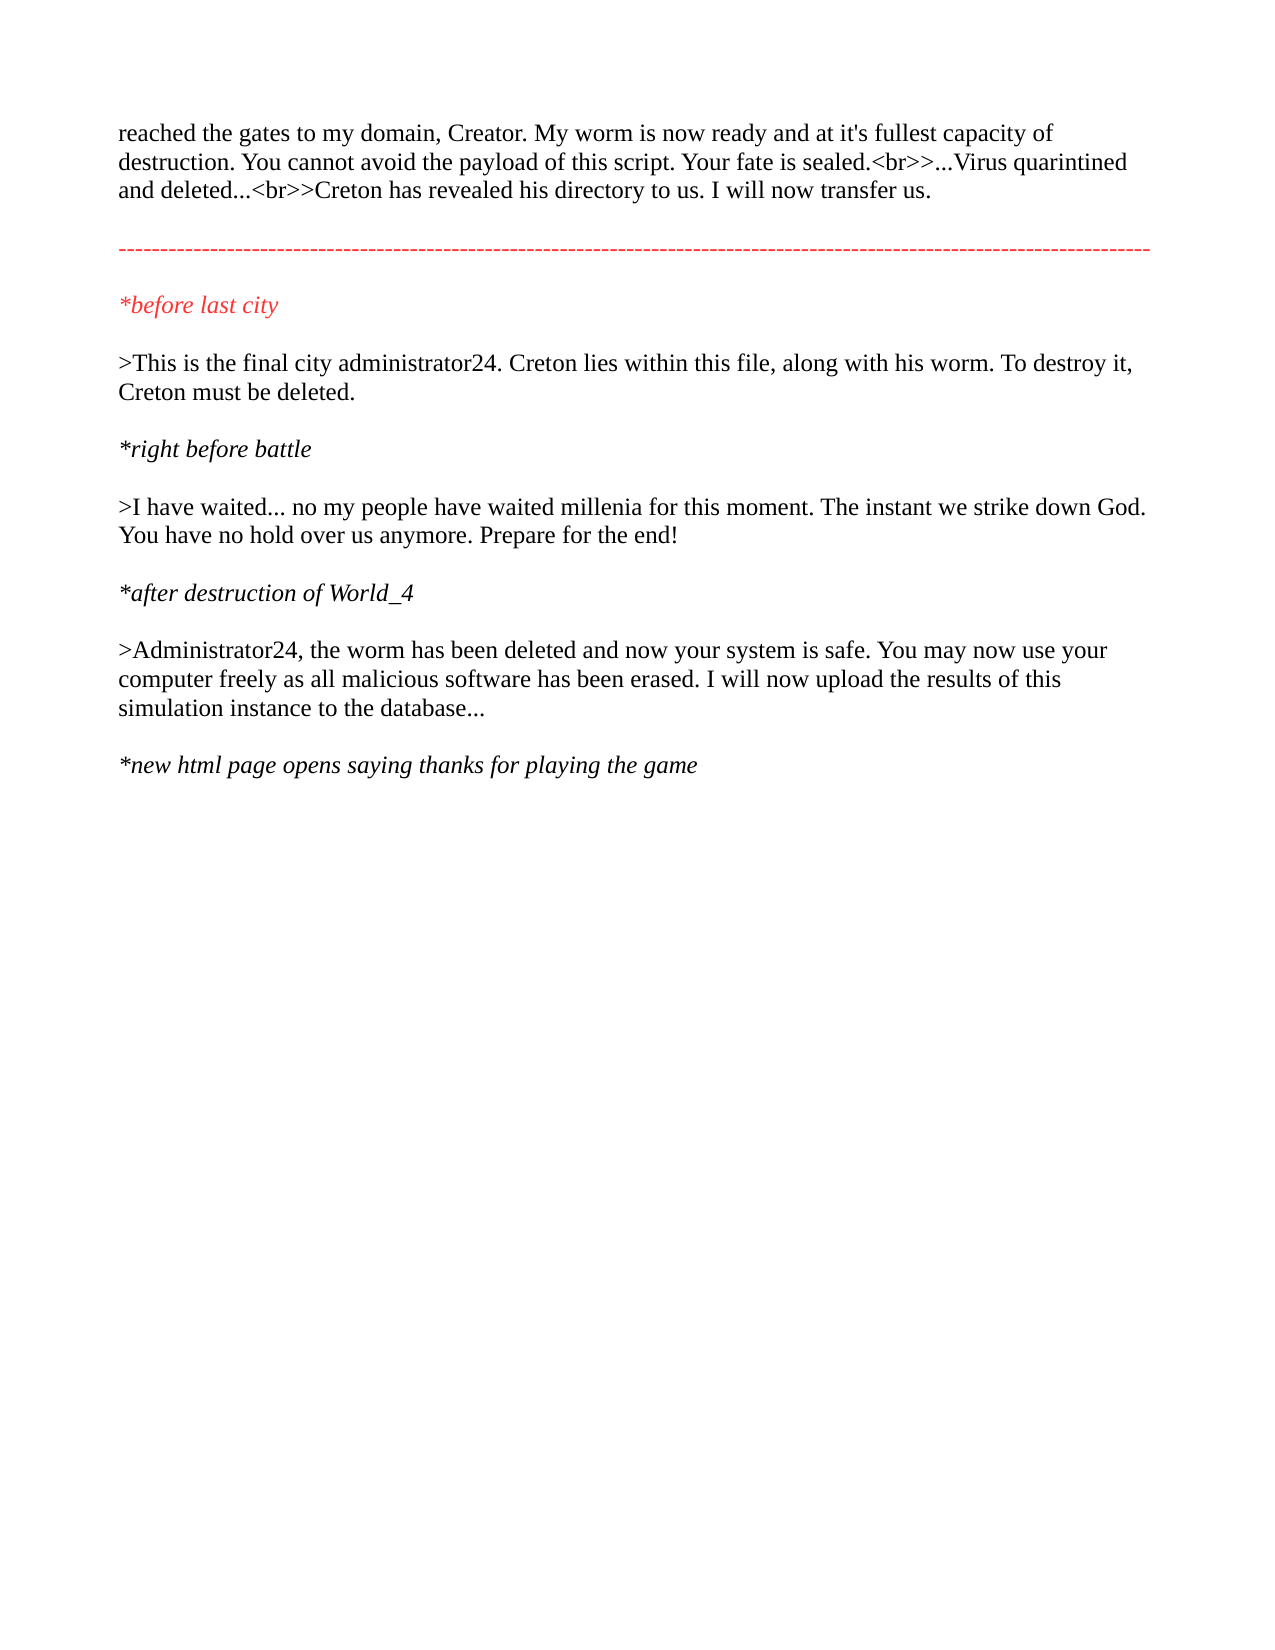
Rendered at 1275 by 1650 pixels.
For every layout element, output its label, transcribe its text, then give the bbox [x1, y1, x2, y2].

text *new html page opens saying thanks for playing the game [118, 751, 1157, 779]
text >I have waited... no my people have waited millenia for this moment. The instant we strike down God. You have no hold over us anymore. Prepare for the end! [118, 492, 1157, 549]
text >Administrator24, the worm has been deleted and now your system is safe. You may now use your computer freely as all malicious software has been erased. I will now upload the results of this simulation instance to the database... [118, 636, 1157, 722]
text >This is the final city administrator24. Creton lies within this file, along with his worm. To destroy it, Creton must be deleted. [118, 348, 1157, 406]
text *right before battle [118, 434, 1157, 463]
text ---------------------------------------------------------------------------------------------------------------------------- [118, 233, 1157, 262]
text *after destruction of World­_4 [118, 578, 1157, 607]
text reached the gates to my domain, Creator. My worm is now ready and at it's fullest capacity of destruction. You cannot avoid the payload of this script. Your fate is sealed.<br>>...Virus quarintined and deleted...<br>>Creton has revealed his directory to us. I will now transfer us. [118, 118, 1157, 204]
text *before last city [118, 291, 1157, 319]
